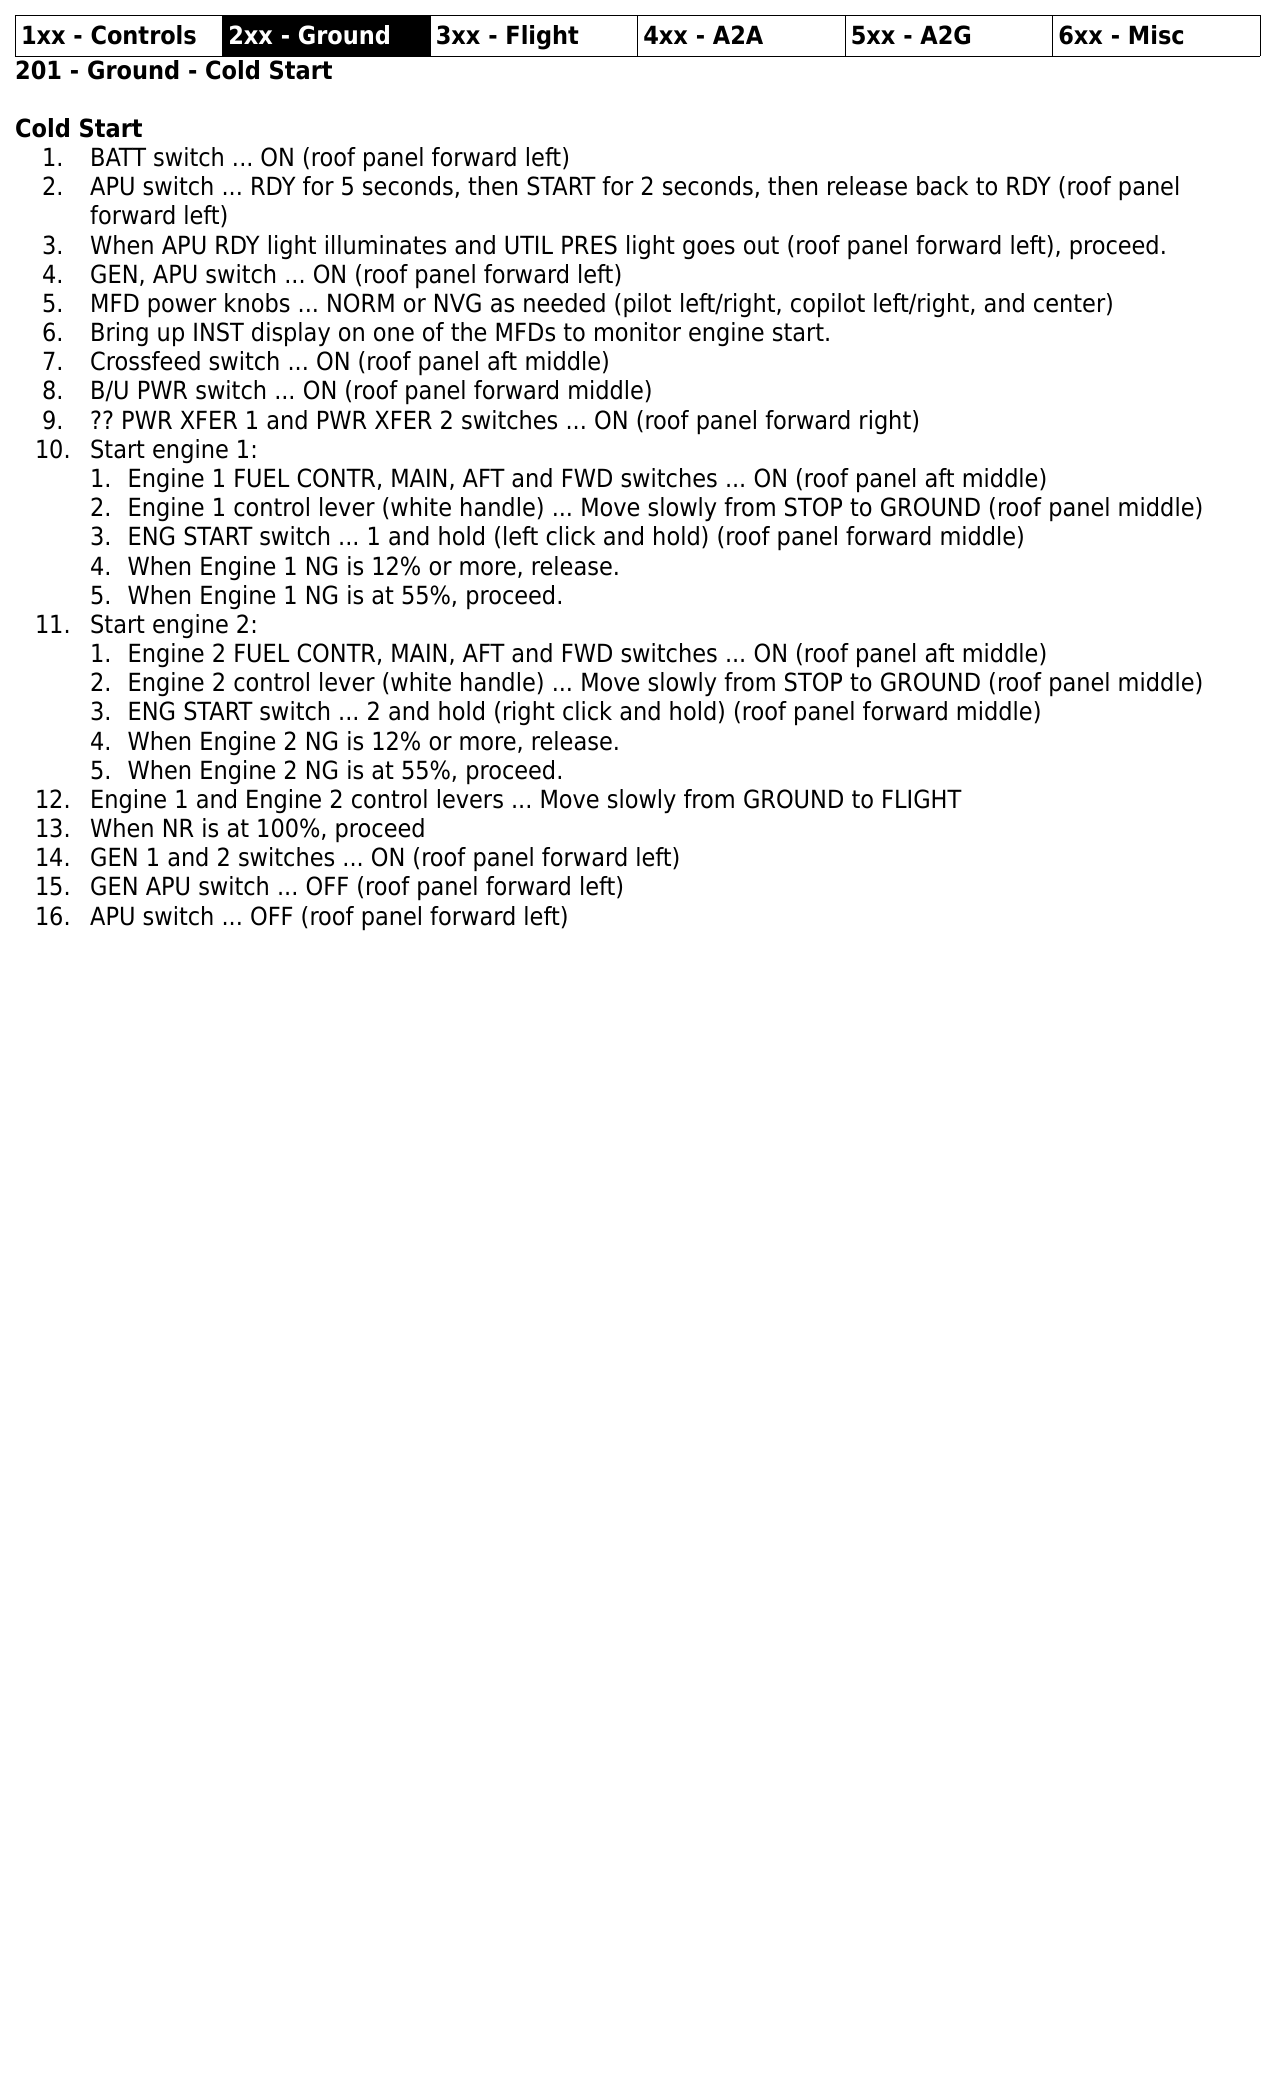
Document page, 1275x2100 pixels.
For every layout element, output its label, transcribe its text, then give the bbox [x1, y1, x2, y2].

text 201 - Ground - Cold Start [15, 57, 1260, 85]
list MFD power knobs ... NORM or NVG as needed (pilot left/right, copilot left/right, and center) [52, 289, 1260, 318]
table_header 1xx - Controls [16, 16, 222, 56]
list GEN, APU switch ... ON (roof panel forward left) [52, 260, 1260, 289]
list GEN 1 and 2 switches ... ON (roof panel forward left) [52, 843, 1260, 872]
text Cold Start [15, 114, 1260, 143]
list Engine 1 and Engine 2 control levers ... Move slowly from GROUND to FLIGHT [52, 785, 1260, 814]
list When APU RDY light illuminates and UTIL PRES light goes out (roof panel forward left), proceed. [52, 231, 1260, 260]
list When Engine 2 NG is 12% or more, release. [90, 727, 1260, 756]
list Engine 1 control lever (white handle) ... Move slowly from STOP to GROUND (roof panel middle) [90, 493, 1260, 522]
table_header 3xx - Flight [431, 16, 637, 56]
list Engine 2 control lever (white handle) ... Move slowly from STOP to GROUND (roof panel middle) [90, 668, 1260, 697]
list BATT switch ... ON (roof panel forward left) [52, 143, 1260, 172]
list When NR is at 100%, proceed [52, 814, 1260, 843]
table_header 6xx - Misc [1053, 16, 1260, 56]
list Engine 2 FUEL CONTR, MAIN, AFT and FWD switches ... ON (roof panel aft middle) [90, 639, 1260, 668]
list Start engine 1: [52, 435, 1260, 464]
list ENG START switch ... 2 and hold (right click and hold) (roof panel forward middle) [90, 697, 1260, 727]
list Start engine 2: [52, 610, 1260, 639]
list B/U PWR switch ... ON (roof panel forward middle) [52, 377, 1260, 406]
list APU switch ... OFF (roof panel forward left) [52, 902, 1260, 931]
list ?? PWR XFER 1 and PWR XFER 2 switches ... ON (roof panel forward right) [52, 406, 1260, 435]
list When Engine 2 NG is at 55%, proceed. [90, 756, 1260, 785]
list ENG START switch ... 1 and hold (left click and hold) (roof panel forward middle) [90, 522, 1260, 552]
list When Engine 1 NG is 12% or more, release. [90, 552, 1260, 581]
list Crossfeed switch ... ON (roof panel aft middle) [52, 347, 1260, 377]
list Engine 1 FUEL CONTR, MAIN, AFT and FWD switches ... ON (roof panel aft middle) [90, 464, 1260, 493]
table_header 4xx - A2A [638, 16, 845, 56]
list GEN APU switch ... OFF (roof panel forward left) [52, 872, 1260, 902]
list APU switch ... RDY for 5 seconds, then START for 2 seconds, then release back to RDY (roof panel forward left) [52, 172, 1260, 231]
table_header 2xx - Ground [223, 16, 430, 56]
list When Engine 1 NG is at 55%, proceed. [90, 581, 1260, 610]
list Bring up INST display on one of the MFDs to monitor engine start. [52, 318, 1260, 347]
table_header 5xx - A2G [846, 16, 1052, 56]
